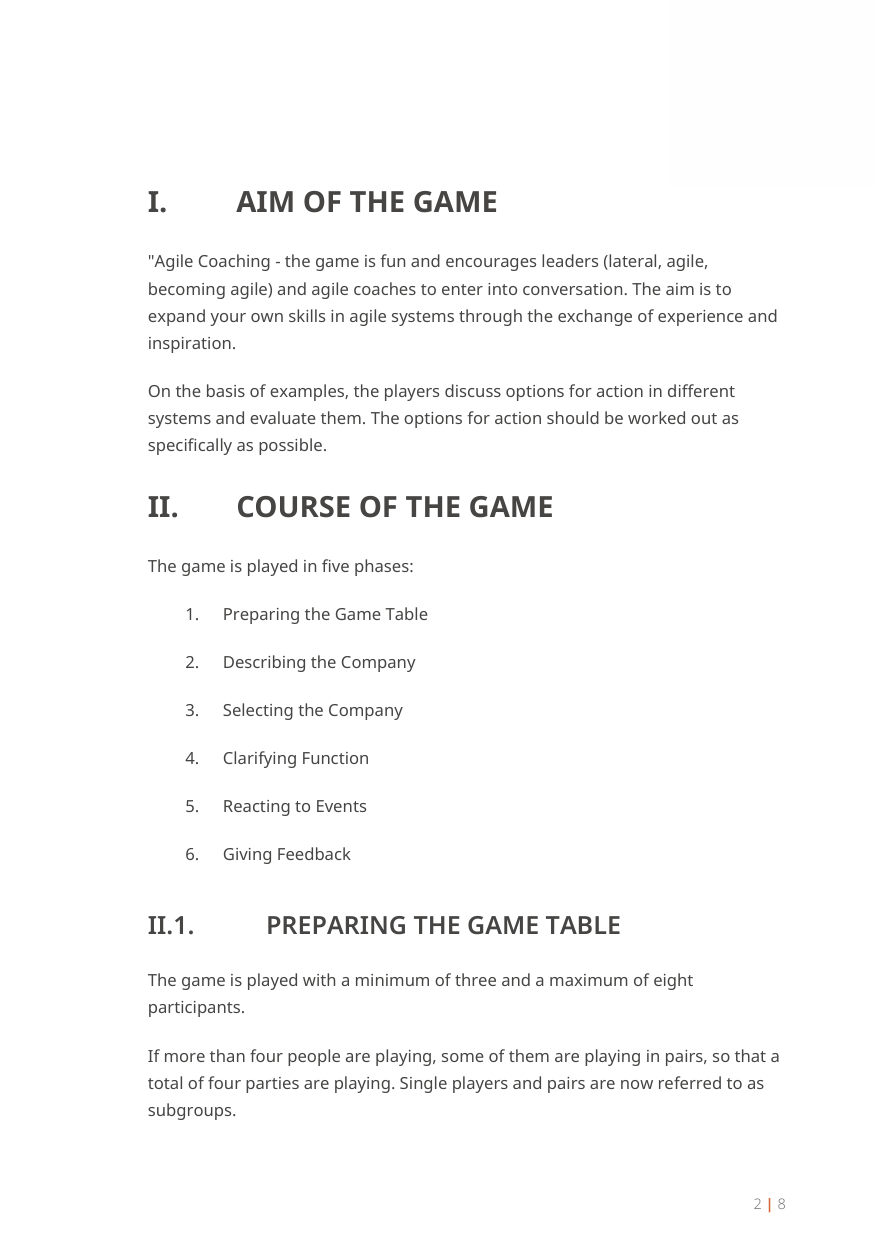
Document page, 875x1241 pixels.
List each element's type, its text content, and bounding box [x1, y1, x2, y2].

text On the basis of examples, the players discuss options for action in different systems and evaluate them. The options for action should be worked out as specifically as possible. [148, 379, 786, 457]
text The game is played with a minimum of three and a maximum of eight participants. [148, 969, 786, 1019]
list Preparing the Game Table [185, 602, 786, 625]
subtitle Aim of the game [148, 181, 786, 221]
list Clarifying Function [185, 747, 786, 769]
subtitle Preparing the Game Table [148, 907, 786, 941]
list Describing the Company [185, 651, 786, 673]
text If more than four people are playing, some of them are playing in pairs, so that a total of four parties are playing. Single players and pairs are now referred to as subgroups. [148, 1044, 786, 1121]
list Reacting to Events [185, 794, 786, 817]
subtitle Course of the Game [148, 486, 786, 526]
picture [667, 0, 874, 189]
text "Agile Coaching - the game is fun and encourages leaders (lateral, agile, becoming agile) and agile coaches to enter into conversation. The aim is to expand your own skills in agile systems through the exchange of experience and inspiration. [148, 250, 786, 354]
list Giving Feedback [185, 843, 786, 865]
text The game is played in five phases: [148, 554, 786, 577]
list Selecting the Company [185, 698, 786, 721]
